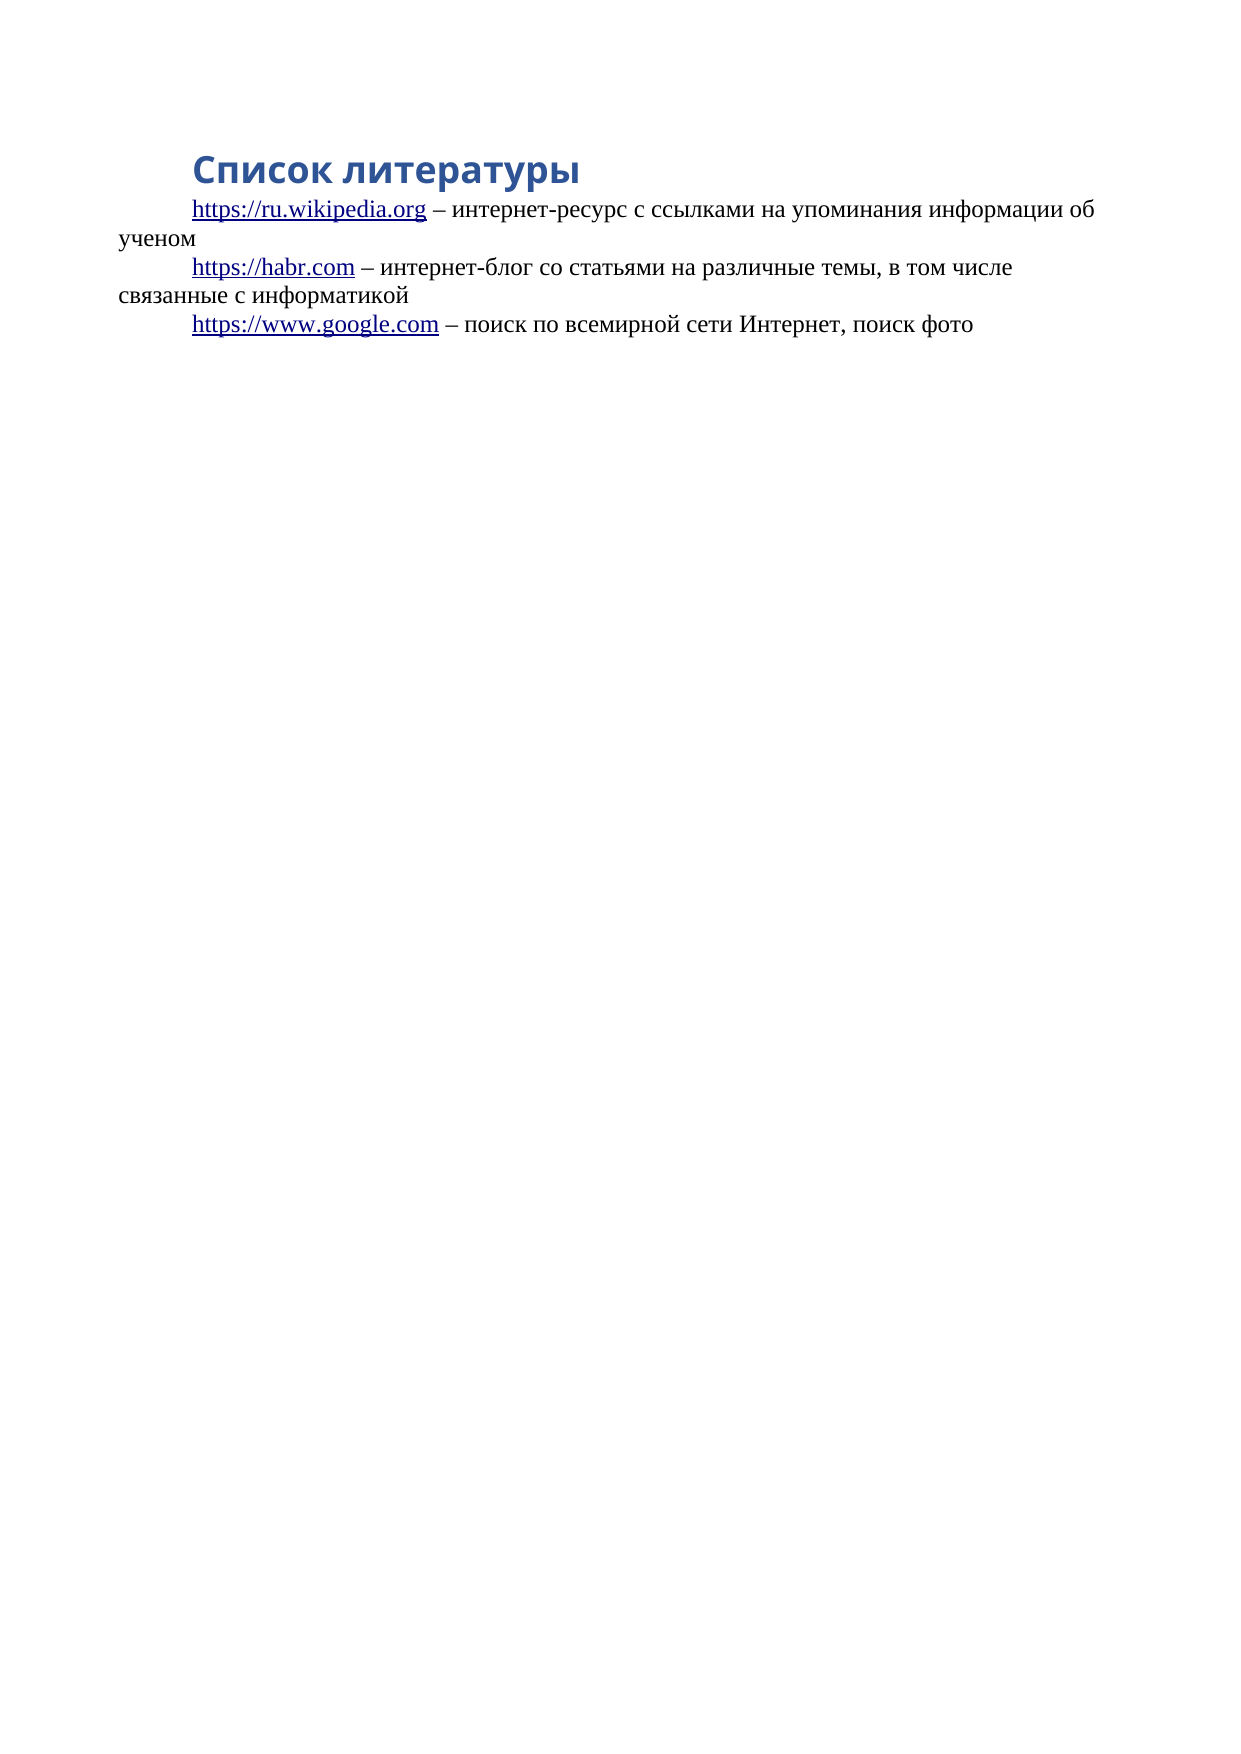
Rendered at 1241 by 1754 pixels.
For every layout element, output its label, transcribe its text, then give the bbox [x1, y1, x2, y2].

text https://habr.com – интернет-блог со статьями на различные темы, в том числе связанные с информатикой [118, 252, 1122, 309]
text https://ru.wikipedia.org – интернет-ресурс с ссылками на упоминания информации об ученом [118, 194, 1122, 252]
subtitle Список литературы [118, 143, 1122, 194]
text https://www.google.com – поиск по всемирной сети Интернет, поиск фото [118, 309, 1122, 338]
